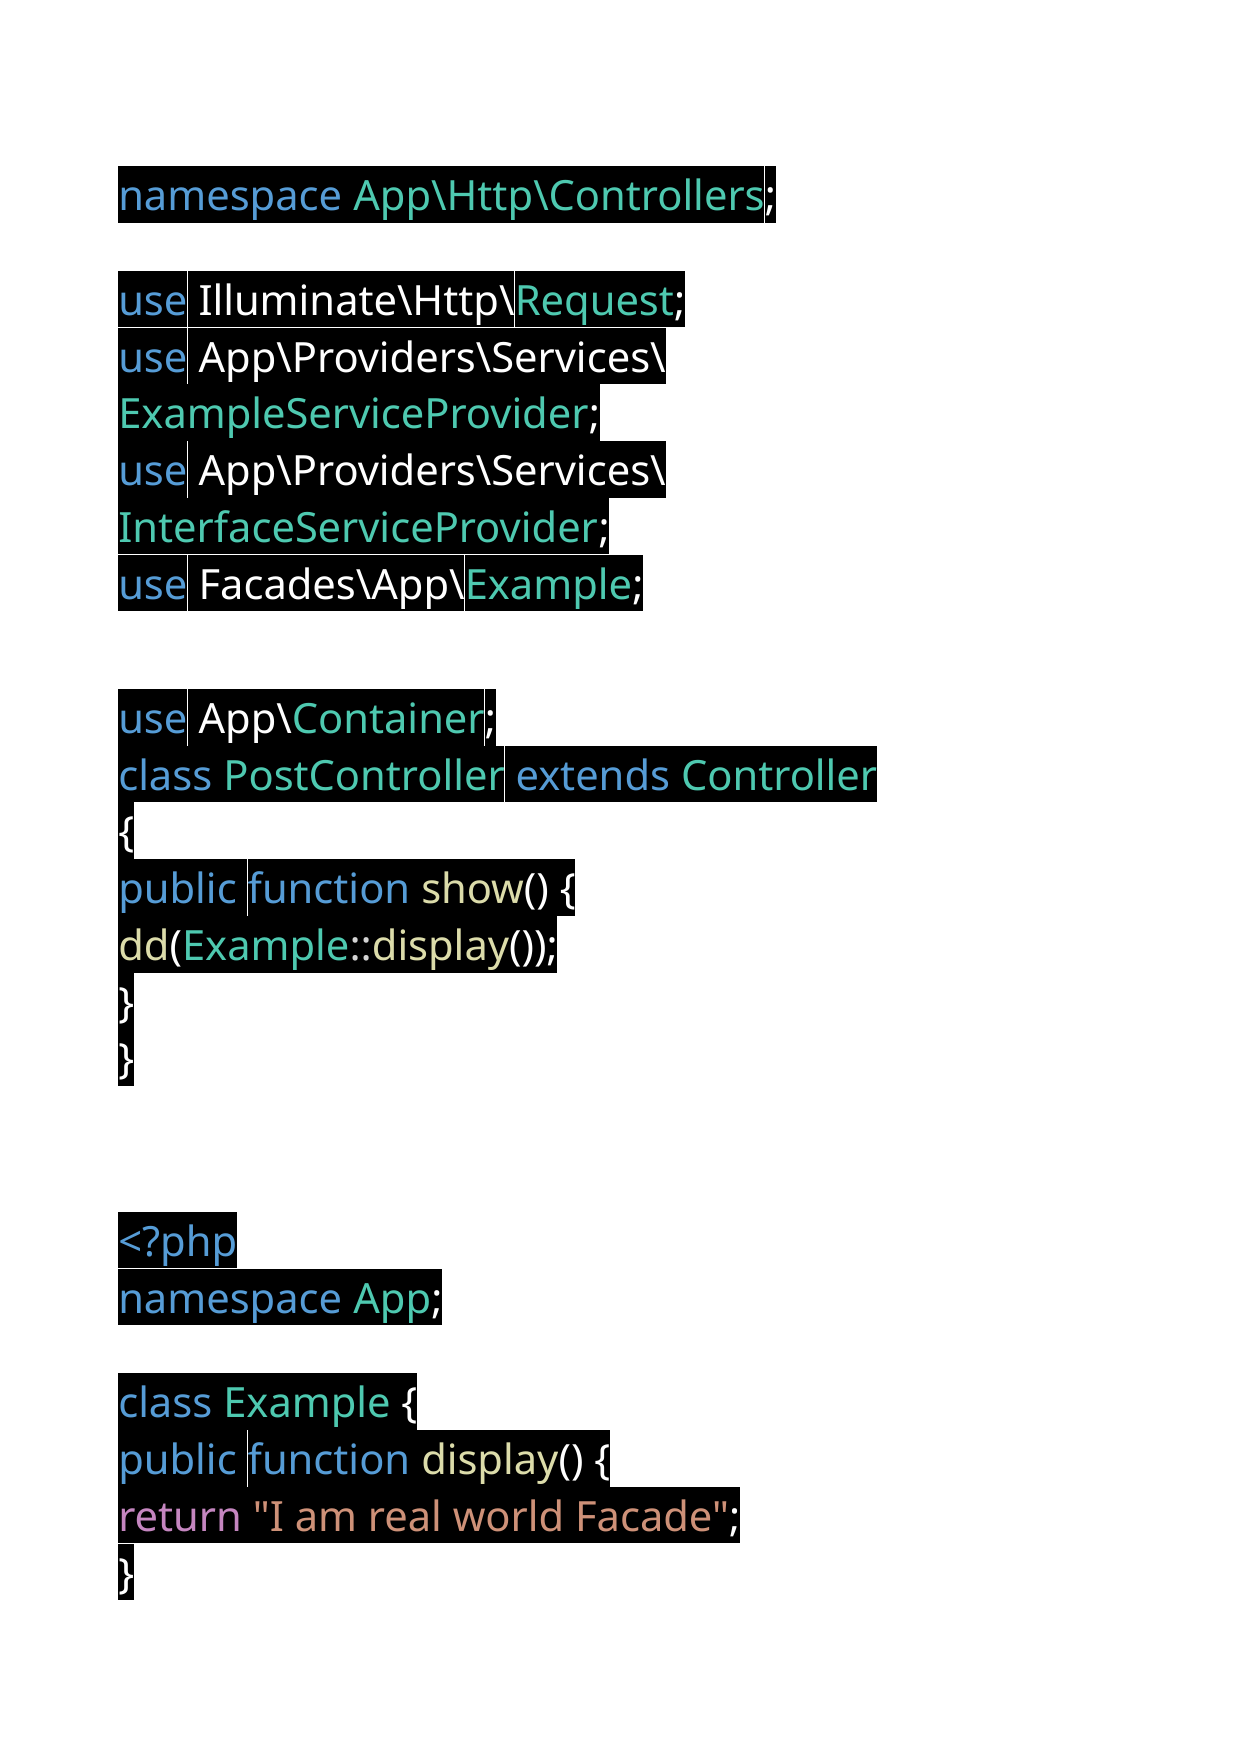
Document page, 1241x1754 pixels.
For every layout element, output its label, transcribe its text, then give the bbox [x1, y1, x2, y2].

text } [118, 1543, 1122, 1600]
text use App\Container; [118, 689, 1122, 746]
text } [118, 1029, 1122, 1086]
text <?php [118, 1212, 1122, 1268]
text namespace App\Http\Controllers; [118, 166, 1122, 223]
text public function display() { [118, 1430, 1122, 1487]
text use Illuminate\Http\Request; [118, 271, 1122, 327]
text use Facades\App\Example; [118, 554, 1122, 611]
text { [118, 802, 1122, 859]
text class Example { [118, 1373, 1122, 1430]
text public function show() { [118, 859, 1122, 916]
text } [118, 973, 1122, 1029]
text use App\Providers\Services\ExampleServiceProvider; [118, 327, 1122, 441]
text namespace App; [118, 1268, 1122, 1325]
text class PostController extends Controller [118, 746, 1122, 802]
text return "I am real world Facade"; [118, 1487, 1122, 1543]
text dd(Example::display()); [118, 916, 1122, 973]
text use App\Providers\Services\InterfaceServiceProvider; [118, 441, 1122, 554]
